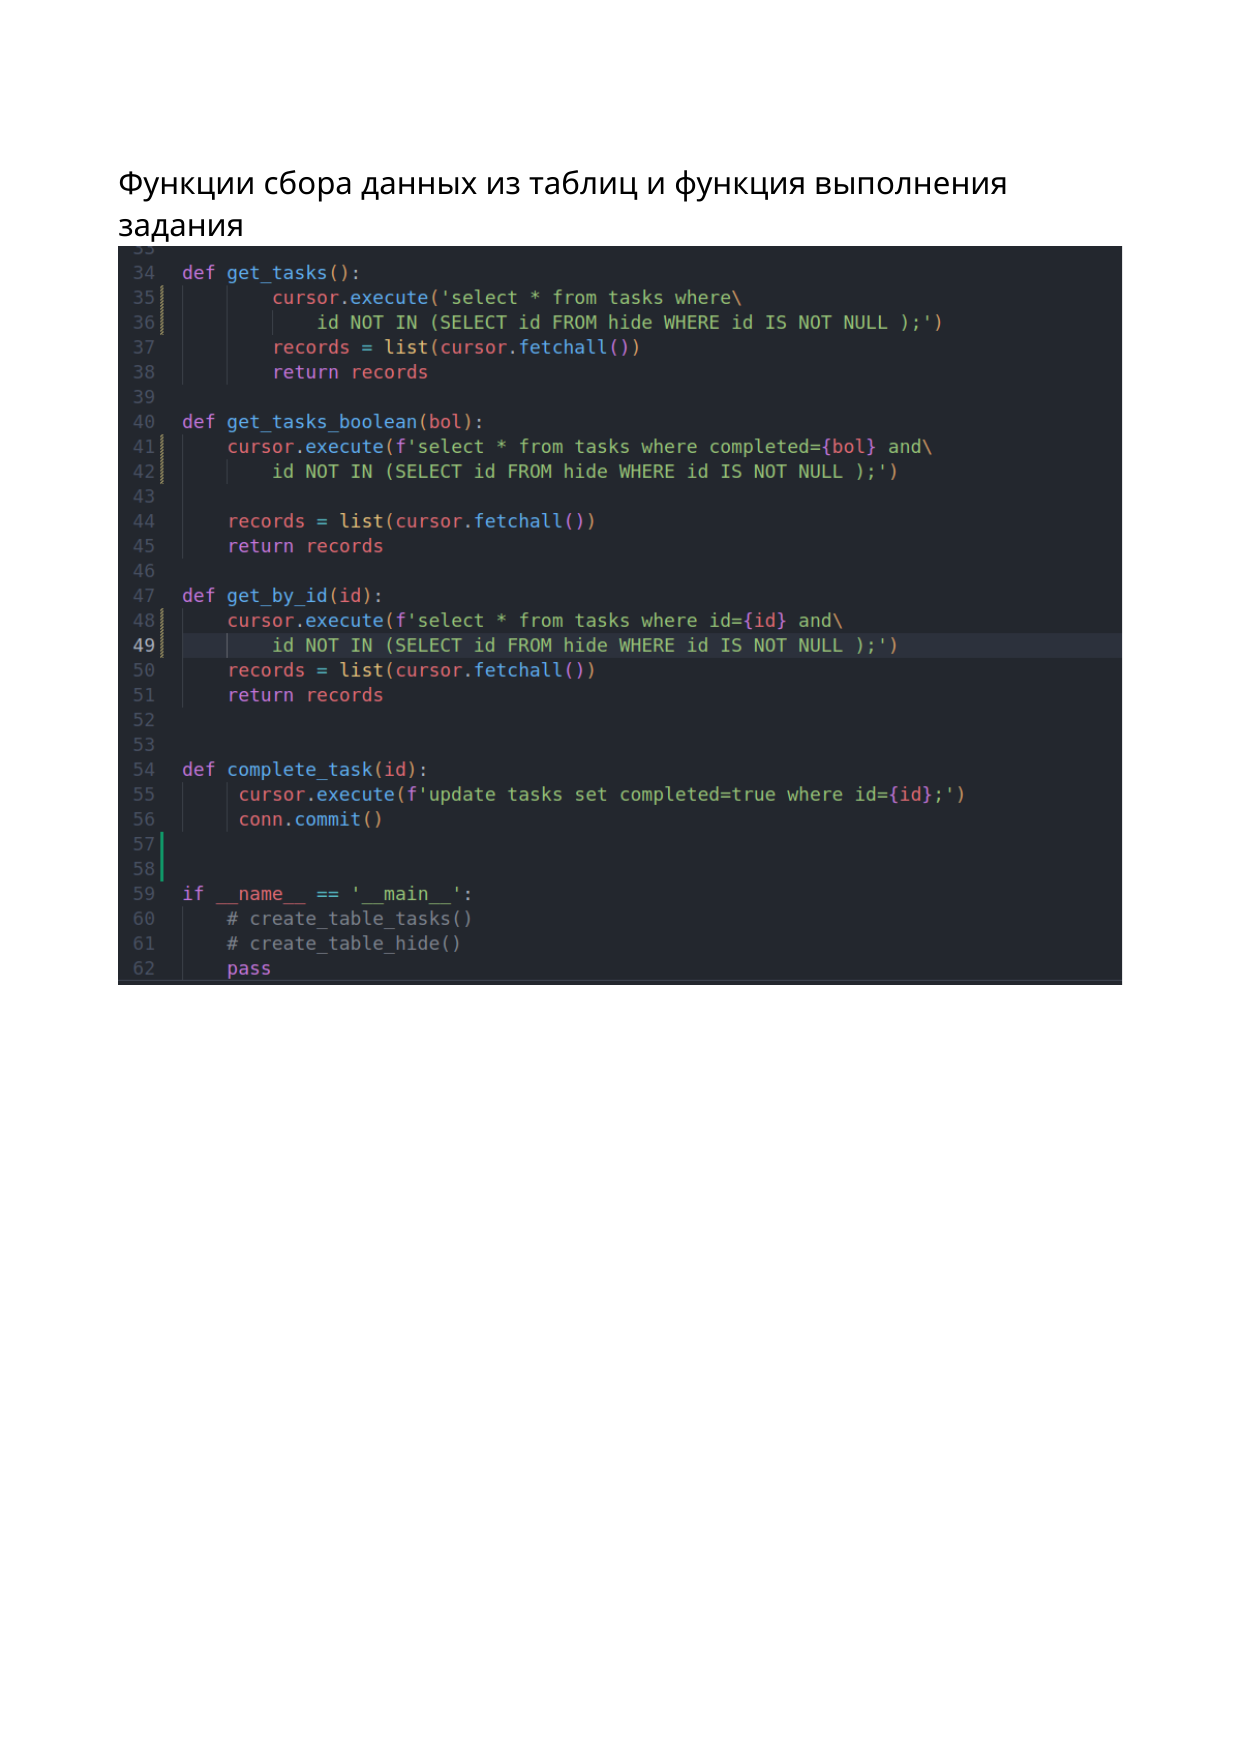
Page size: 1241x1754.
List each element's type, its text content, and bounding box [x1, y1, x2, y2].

picture [118, 246, 1123, 985]
text Функции сбора данных из таблиц и функция выполнения задания [118, 161, 1122, 246]
